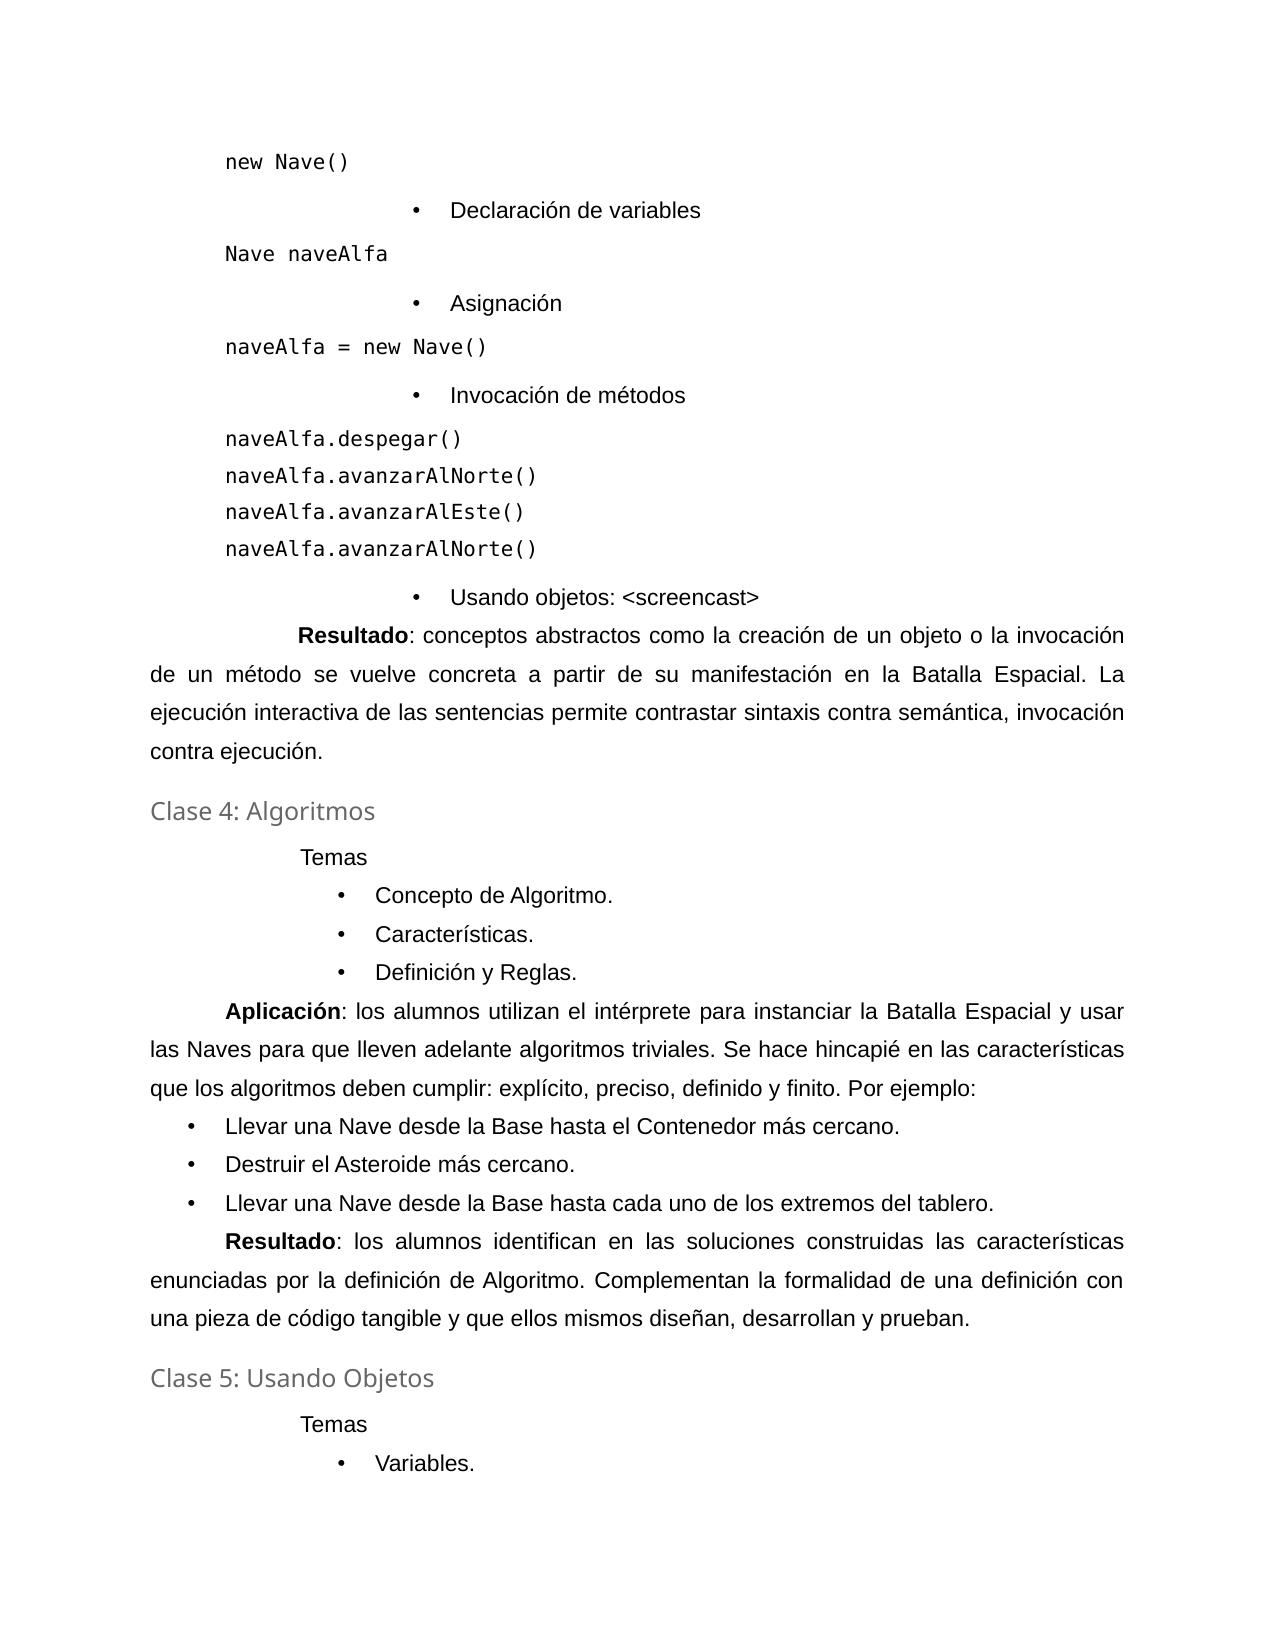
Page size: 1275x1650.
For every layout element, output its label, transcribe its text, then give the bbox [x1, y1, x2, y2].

text new Nave() [150, 150, 1125, 174]
list Destruir el Asteroide más cercano. [187, 1152, 1125, 1178]
text Temas [225, 844, 1125, 870]
text Temas [225, 1412, 1125, 1438]
text Resultado: los alumnos identifican en las soluciones construidas las características enunciadas por la definición de Algoritmo. Complementan la formalidad de una definición con una pieza de código tangible y que ellos mismos diseñan, desarrollan y prueban. [150, 1229, 1125, 1331]
list Características. [337, 921, 1125, 947]
subtitle Clase 5: Usando Objetos [150, 1361, 1125, 1395]
text Aplicación: los alumnos utilizan el intérprete para instanciar la Batalla Espacial y usar las Naves para que lleven adelante algoritmos triviales. Se hace hincapié en las características que los algoritmos deben cumplir: explícito, preciso, definido y finito. Por ejemplo: [150, 998, 1125, 1101]
text naveAlfa.avanzarAlEste() [150, 500, 1125, 524]
text naveAlfa = new Nave() [150, 335, 1125, 359]
text naveAlfa.avanzarAlNorte() [150, 464, 1125, 488]
list Declaración de variables [412, 198, 1125, 224]
list Definición y Reglas. [337, 960, 1125, 986]
text naveAlfa.despegar() [150, 427, 1125, 452]
text naveAlfa.avanzarAlNorte() [150, 537, 1125, 561]
list Asignación [412, 291, 1125, 316]
text Nave naveAlfa [150, 242, 1125, 267]
list Concepto de Algoritmo. [337, 883, 1125, 909]
list Variables. [337, 1450, 1125, 1476]
list Llevar una Nave desde la Base hasta el Contenedor más cercano. [187, 1114, 1125, 1139]
list Llevar una Nave desde la Base hasta cada uno de los extremos del tablero. [187, 1191, 1125, 1216]
list Usando objetos: <screencast> [412, 585, 1125, 610]
subtitle Clase 4: Algoritmos [150, 793, 1125, 828]
list Invocación de métodos [412, 383, 1125, 409]
text Resultado: conceptos abstractos como la creación de un objeto o la invocación de un método se vuelve concreta a partir de su manifestación en la Batalla Espacial. La ejecución interactiva de las sentencias permite contrastar sintaxis contra semántica, invocación contra ejecución. [150, 623, 1125, 764]
